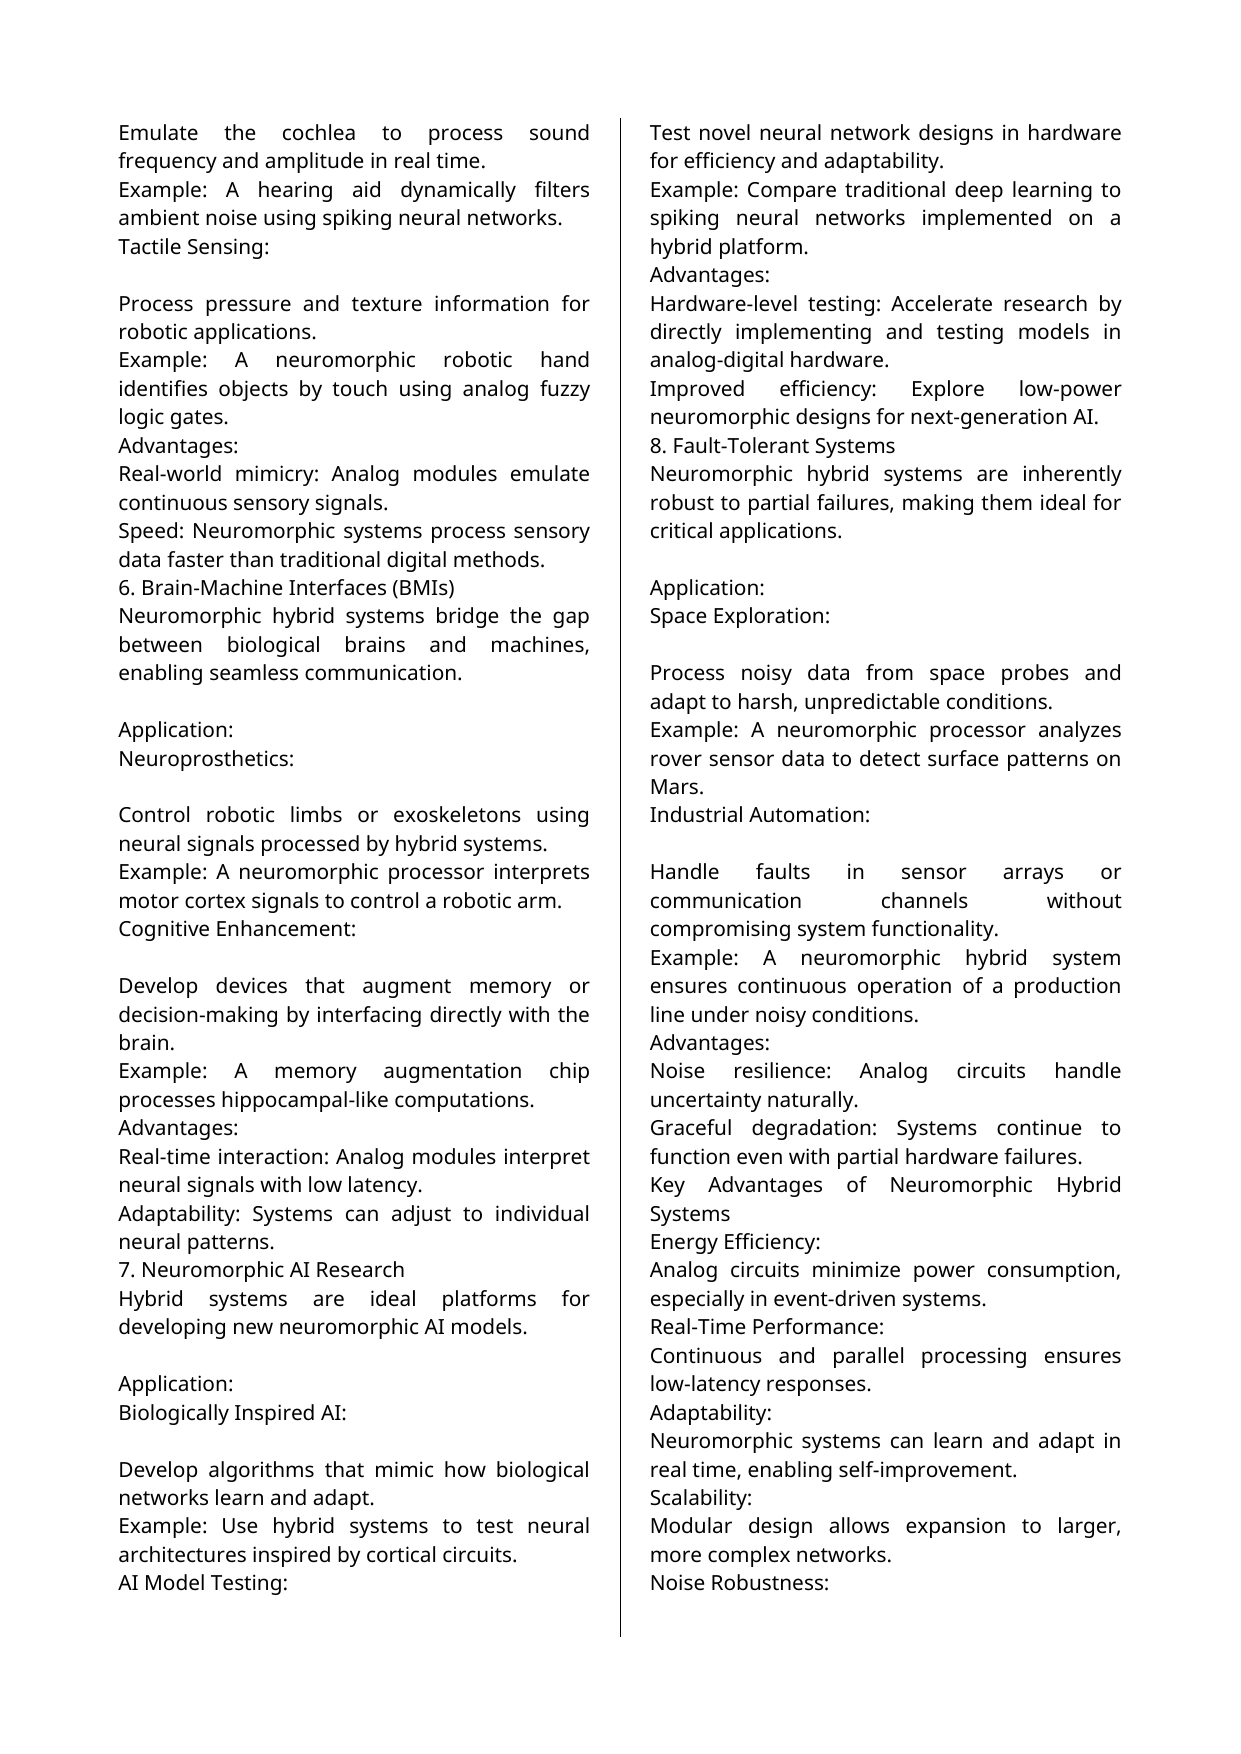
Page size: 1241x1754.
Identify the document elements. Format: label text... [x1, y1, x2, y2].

text Test novel neural network designs in hardware for efficiency and adaptability. [649, 118, 1122, 175]
text Example: Use hybrid systems to test neural architectures inspired by cortical circuits. [118, 1512, 591, 1568]
text Neuromorphic systems can learn and adapt in real time, enabling self-improvement. [649, 1426, 1122, 1483]
text Process noisy data from space probes and adapt to harsh, unpredictable conditions. [649, 658, 1122, 715]
text Industrial Automation: [649, 801, 1122, 829]
text Example: A neuromorphic processor analyzes rover sensor data to detect surface patterns on Mars. [649, 715, 1122, 801]
text Speed: Neuromorphic systems process sensory data faster than traditional digital methods. [118, 516, 591, 573]
text Real-time interaction: Analog modules interpret neural signals with low latency. [118, 1142, 591, 1199]
text Advantages: [649, 1028, 1122, 1057]
text Application: [649, 573, 1122, 602]
text Adaptability: Systems can adjust to individual neural patterns. [118, 1199, 591, 1256]
text Example: A neuromorphic hybrid system ensures continuous operation of a production line under noisy conditions. [649, 943, 1122, 1028]
text Improved efficiency: Explore low-power neuromorphic designs for next-generation AI. [649, 374, 1122, 431]
text Develop devices that augment memory or decision-making by interfacing directly with the brain. [118, 971, 591, 1057]
text Example: A neuromorphic robotic hand identifies objects by touch using analog fuzzy logic gates. [118, 346, 591, 431]
text Scalability: [649, 1483, 1122, 1512]
text 8. Fault-Tolerant Systems [649, 431, 1122, 459]
text Key Advantages of Neuromorphic Hybrid Systems [649, 1170, 1122, 1227]
text Example: A neuromorphic processor interprets motor cortex signals to control a robotic arm. [118, 857, 591, 914]
text Control robotic limbs or exoskeletons using neural signals processed by hybrid systems. [118, 801, 591, 857]
text Example: Compare traditional deep learning to spiking neural networks implemented on a hybrid platform. [649, 175, 1122, 260]
text Cognitive Enhancement: [118, 914, 591, 943]
text Biologically Inspired AI: [118, 1398, 591, 1426]
text Neuroprosthetics: [118, 744, 591, 772]
text Example: A hearing aid dynamically filters ambient noise using spiking neural networks. [118, 175, 591, 232]
text Handle faults in sensor arrays or communication channels without compromising system functionality. [649, 857, 1122, 943]
text Space Exploration: [649, 602, 1122, 630]
text Application: [118, 1369, 591, 1398]
text Energy Efficiency: [649, 1227, 1122, 1256]
text Advantages: [649, 260, 1122, 289]
text Noise Robustness: [649, 1568, 1122, 1597]
text Advantages: [118, 1113, 591, 1142]
text Continuous and parallel processing ensures low-latency responses. [649, 1341, 1122, 1398]
text Advantages: [118, 431, 591, 459]
text Graceful degradation: Systems continue to function even with partial hardware failures. [649, 1113, 1122, 1170]
text Neuromorphic hybrid systems bridge the gap between biological brains and machines, enabling seamless communication. [118, 602, 591, 687]
text Modular design allows expansion to larger, more complex networks. [649, 1512, 1122, 1568]
text AI Model Testing: [118, 1568, 591, 1597]
text Example: A memory augmentation chip processes hippocampal-like computations. [118, 1057, 591, 1113]
text Application: [118, 715, 591, 744]
text Process pressure and texture information for robotic applications. [118, 289, 591, 346]
text Neuromorphic hybrid systems are inherently robust to partial failures, making them ideal for critical applications. [649, 459, 1122, 545]
text Noise resilience: Analog circuits handle uncertainty naturally. [649, 1057, 1122, 1113]
text 6. Brain-Machine Interfaces (BMIs) [118, 573, 591, 602]
text Hardware-level testing: Accelerate research by directly implementing and testing models in analog-digital hardware. [649, 289, 1122, 374]
text Adaptability: [649, 1398, 1122, 1426]
text Real-Time Performance: [649, 1312, 1122, 1341]
text Analog circuits minimize power consumption, especially in event-driven systems. [649, 1256, 1122, 1312]
text 7. Neuromorphic AI Research [118, 1256, 591, 1284]
text Develop algorithms that mimic how biological networks learn and adapt. [118, 1455, 591, 1512]
text Tactile Sensing: [118, 232, 591, 260]
text Emulate the cochlea to process sound frequency and amplitude in real time. [118, 118, 591, 175]
text Hybrid systems are ideal platforms for developing new neuromorphic AI models. [118, 1284, 591, 1341]
text Real-world mimicry: Analog modules emulate continuous sensory signals. [118, 459, 591, 516]
